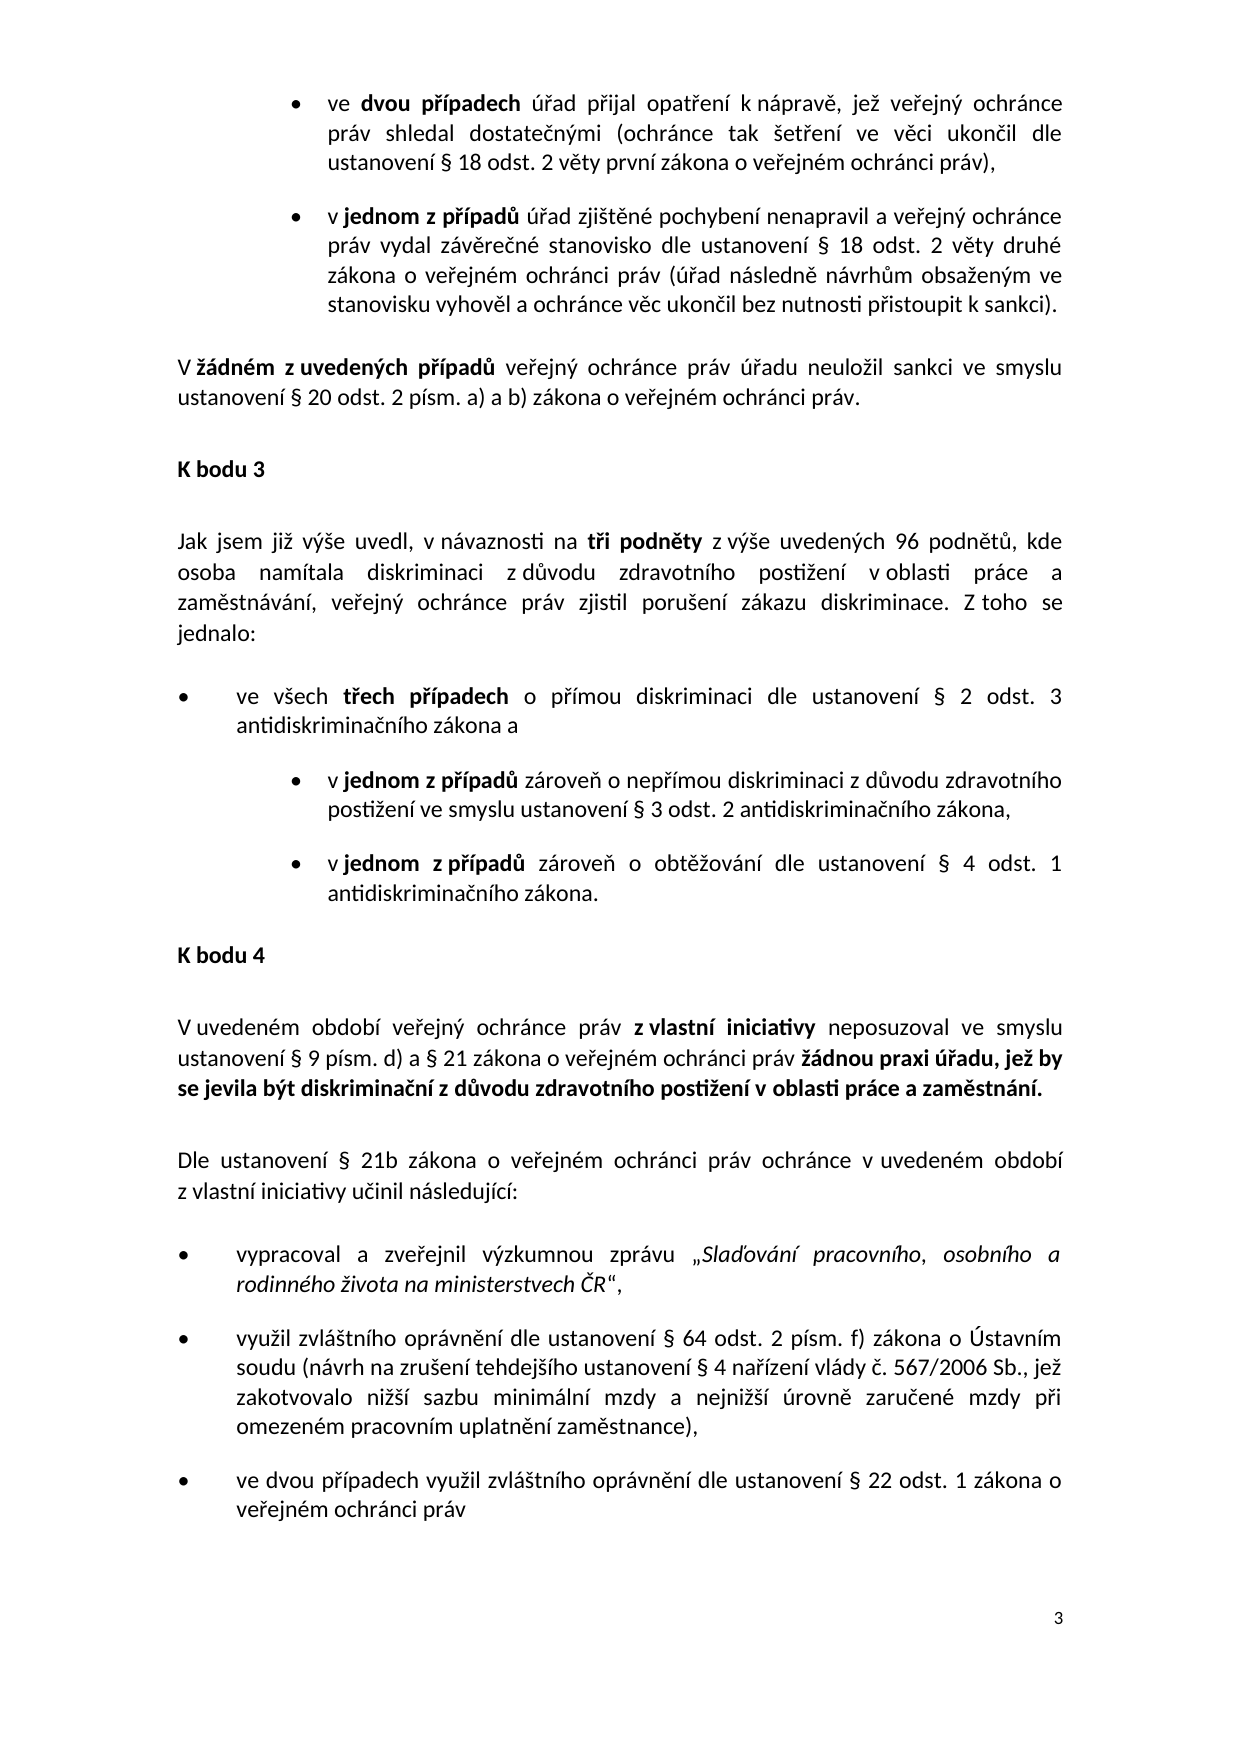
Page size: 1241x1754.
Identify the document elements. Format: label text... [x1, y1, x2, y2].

list využil zvláštního oprávnění dle ustanovení § 64 odst. 2 písm. f) zákona o Ústavním soudu (návrh na zrušení tehdejšího ustanovení § 4 nařízení vlády č. 567/2006 Sb., jež zakotvovalo nižší sazbu minimální mzdy a nejnižší úrovně zaručené mzdy při omezeném pracovním uplatnění zaměstnance), [177, 1323, 1063, 1440]
text Dle ustanovení § 21b zákona o veřejném ochránci práv ochránce v uvedeném období z vlastní iniciativy učinil následující: [177, 1145, 1063, 1205]
list vypracoval a zveřejnil výzkumnou zprávu „Slaďování pracovního, osobního a rodinného života na ministerstvech ČR“, [177, 1239, 1063, 1298]
list ve dvou případech úřad přijal opatření k nápravě, jež veřejný ochránce práv shledal dostatečnými (ochránce tak šetření ve věci ukončil dle ustanovení § 18 odst. 2 věty první zákona o veřejném ochránci práv), [290, 88, 1063, 176]
list v jednom z případů úřad zjištěné pochybení nenapravil a veřejný ochránce práv vydal závěrečné stanovisko dle ustanovení § 18 odst. 2 věty druhé zákona o veřejném ochránci práv (úřad následně návrhům obsaženým ve stanovisku vyhověl a ochránce věc ukončil bez nutnosti přistoupit k sankci). [290, 201, 1063, 318]
text Jak jsem již výše uvedl, v návaznosti na tři podněty z výše uvedených 96 podnětů, kde osoba namítala diskriminaci z důvodu zdravotního postižení v oblasti práce a zaměstnávání, veřejný ochránce práv zjistil porušení zákazu diskriminace. Z toho se jednalo: [177, 526, 1063, 647]
text K bodu 4 [177, 940, 1063, 969]
list v jednom z případů zároveň o nepřímou diskriminaci z důvodu zdravotního postižení ve smyslu ustanovení § 3 odst. 2 antidiskriminačního zákona, [290, 765, 1063, 823]
list ve všech třech případech o přímou diskriminaci dle ustanovení § 2 odst. 3 antidiskriminačního zákona a [177, 681, 1063, 740]
text V uvedeném období veřejný ochránce práv z vlastní iniciativy neposuzoval ve smyslu ustanovení § 9 písm. d) a § 21 zákona o veřejném ochránci práv žádnou praxi úřadu, jež by se jevila být diskriminační z důvodu zdravotního postižení v oblasti práce a zaměstnání. [177, 1012, 1063, 1102]
list ve dvou případech využil zvláštního oprávnění dle ustanovení § 22 odst. 1 zákona o veřejném ochránci práv [177, 1465, 1063, 1524]
text K bodu 3 [177, 454, 1063, 483]
list v jednom z případů zároveň o obtěžování dle ustanovení § 4 odst. 1 antidiskriminačního zákona. [290, 848, 1063, 907]
text V žádném z uvedených případů veřejný ochránce práv úřadu neuložil sankci ve smyslu ustanovení § 20 odst. 2 písm. a) a b) zákona o veřejném ochránci práv. [177, 352, 1063, 411]
